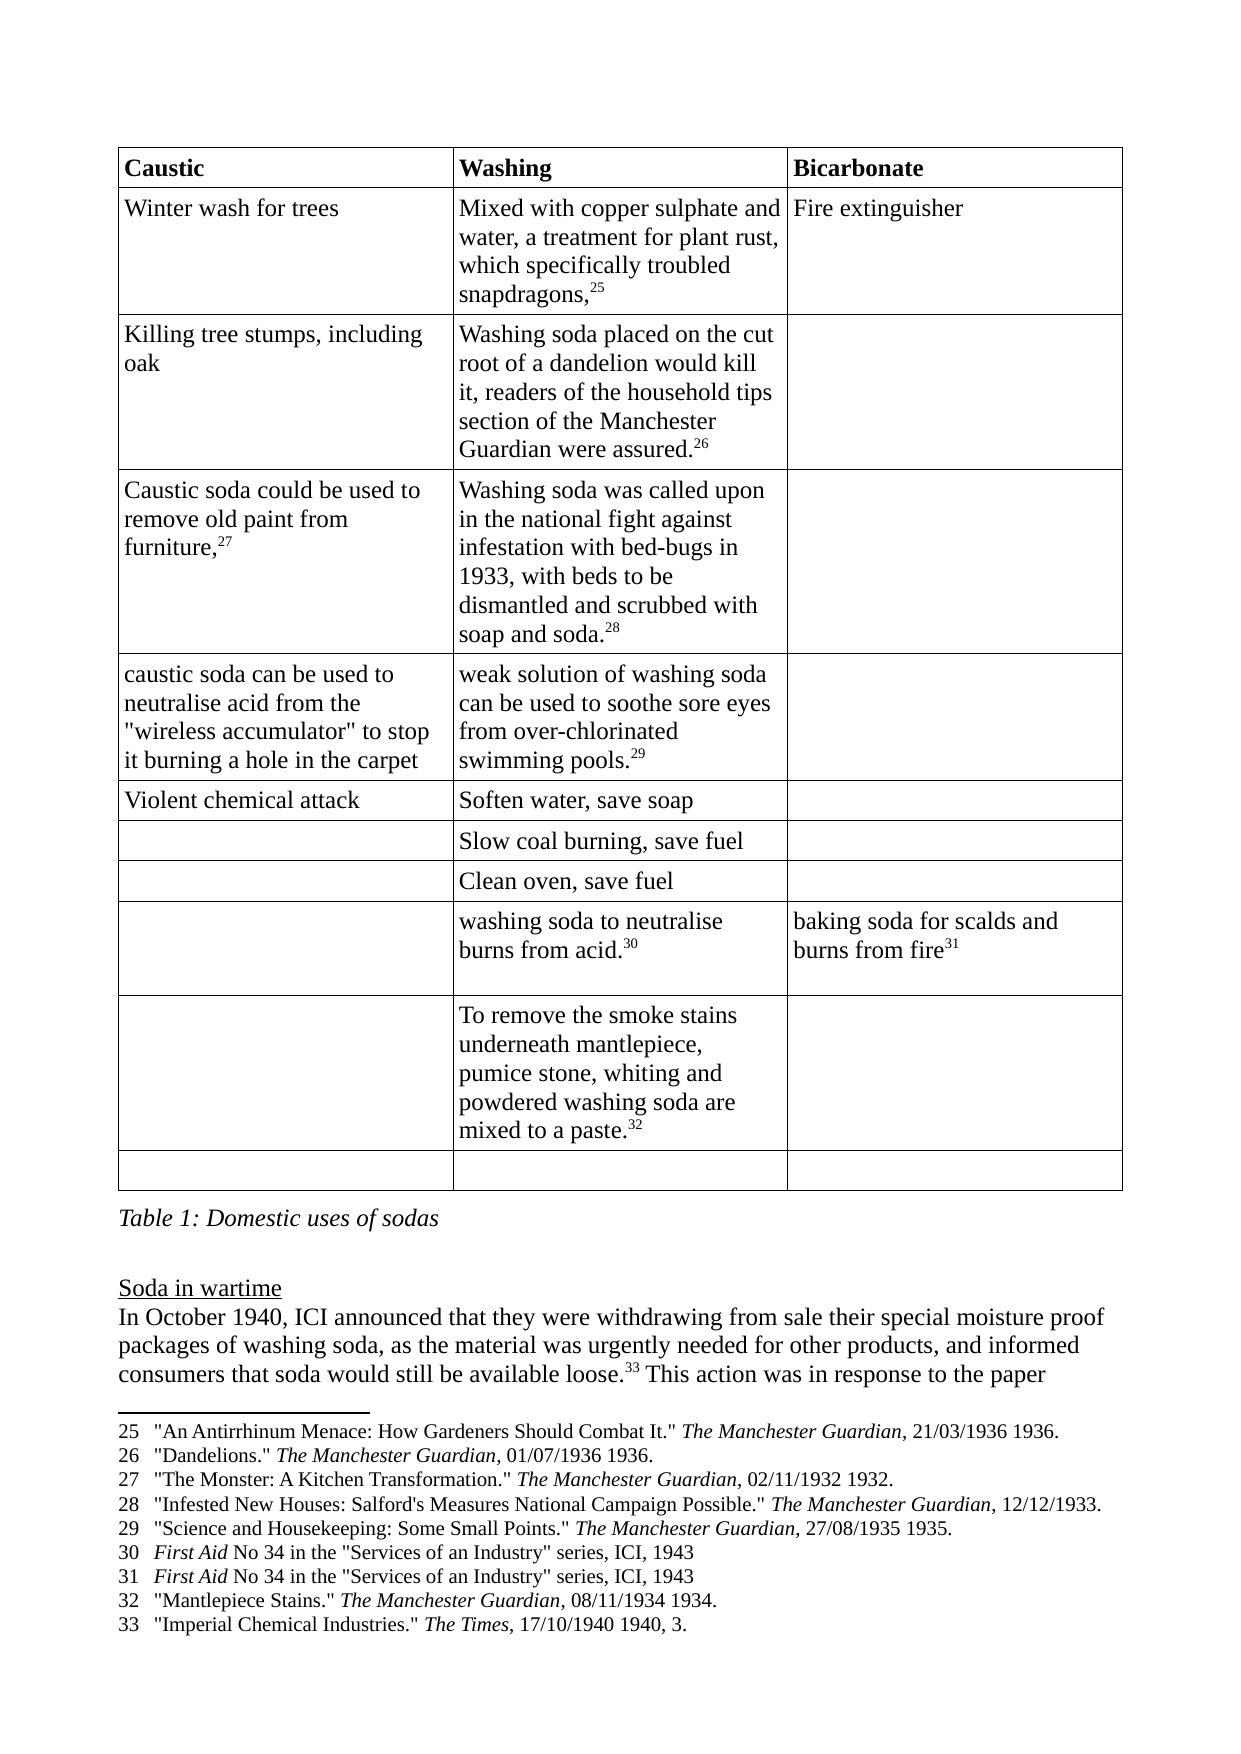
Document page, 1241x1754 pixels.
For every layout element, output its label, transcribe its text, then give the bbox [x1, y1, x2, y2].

table_cell Soften water, save soap [454, 781, 787, 820]
table_cell [119, 1151, 453, 1190]
table_cell baking soda for scalds and burns from fire [788, 902, 1122, 995]
text In October 1940, ICI announced that they were withdrawing from sale their special moisture proof packages of washing soda, as the material was urgently needed for other products, and informed consumers that soda would still be available loose. This action was in response to the paper [118, 1302, 1122, 1388]
table_cell Washing soda was called upon in the national fight against infestation with bed-bugs in 1933, with beds to be dismantled and scrubbed with soap and soda. [454, 470, 787, 653]
table_cell [788, 470, 1122, 653]
table_cell Clean oven, save fuel [454, 861, 787, 901]
table_cell Mixed with copper sulphate and water, a treatment for plant rust, which specifically troubled snapdragons, [454, 188, 787, 314]
table_cell washing soda to neutralise burns from acid. [454, 902, 787, 995]
table_cell Winter wash for trees [119, 188, 453, 314]
table_header Caustic [119, 148, 453, 187]
table_cell Slow coal burning, save fuel [454, 821, 787, 860]
table_cell [788, 781, 1122, 820]
table_cell [788, 654, 1122, 780]
table_cell Killing tree stumps, including oak [119, 315, 453, 469]
table_header Bicarbonate [788, 148, 1122, 187]
table_cell [788, 996, 1122, 1150]
table_cell [788, 1151, 1122, 1190]
text Soda in wartime [118, 1273, 1122, 1302]
table_cell [788, 861, 1122, 901]
table_cell Violent chemical attack [119, 781, 453, 820]
table_cell [119, 902, 453, 995]
table_cell caustic soda can be used to neutralise acid from the "wireless accumulator" to stop it burning a hole in the carpet [119, 654, 453, 780]
table_cell [119, 996, 453, 1150]
table_cell [788, 315, 1122, 469]
table_cell Washing soda placed on the cut root of a dandelion would kill it, readers of the household tips section of the Manchester Guardian were assured. [454, 315, 787, 469]
table_header Washing [454, 148, 787, 187]
table_cell [119, 861, 453, 901]
table_cell To remove the smoke stains underneath mantlepiece, pumice stone, whiting and powdered washing soda are mixed to a paste. [454, 996, 787, 1150]
table_cell [788, 821, 1122, 860]
table_cell weak solution of washing soda can be used to soothe sore eyes from over-chlorinated swimming pools. [454, 654, 787, 780]
table_cell [454, 1151, 787, 1190]
table_cell [119, 821, 453, 860]
table_cell Fire extinguisher [788, 188, 1122, 314]
table_cell Caustic soda could be used to remove old paint from furniture, [119, 470, 453, 653]
text Table 1: Domestic uses of sodas [118, 1203, 1122, 1232]
text "Imperial Chemical Industries." The Times, 17/10/1940 1940, 3. [118, 1612, 1122, 1636]
